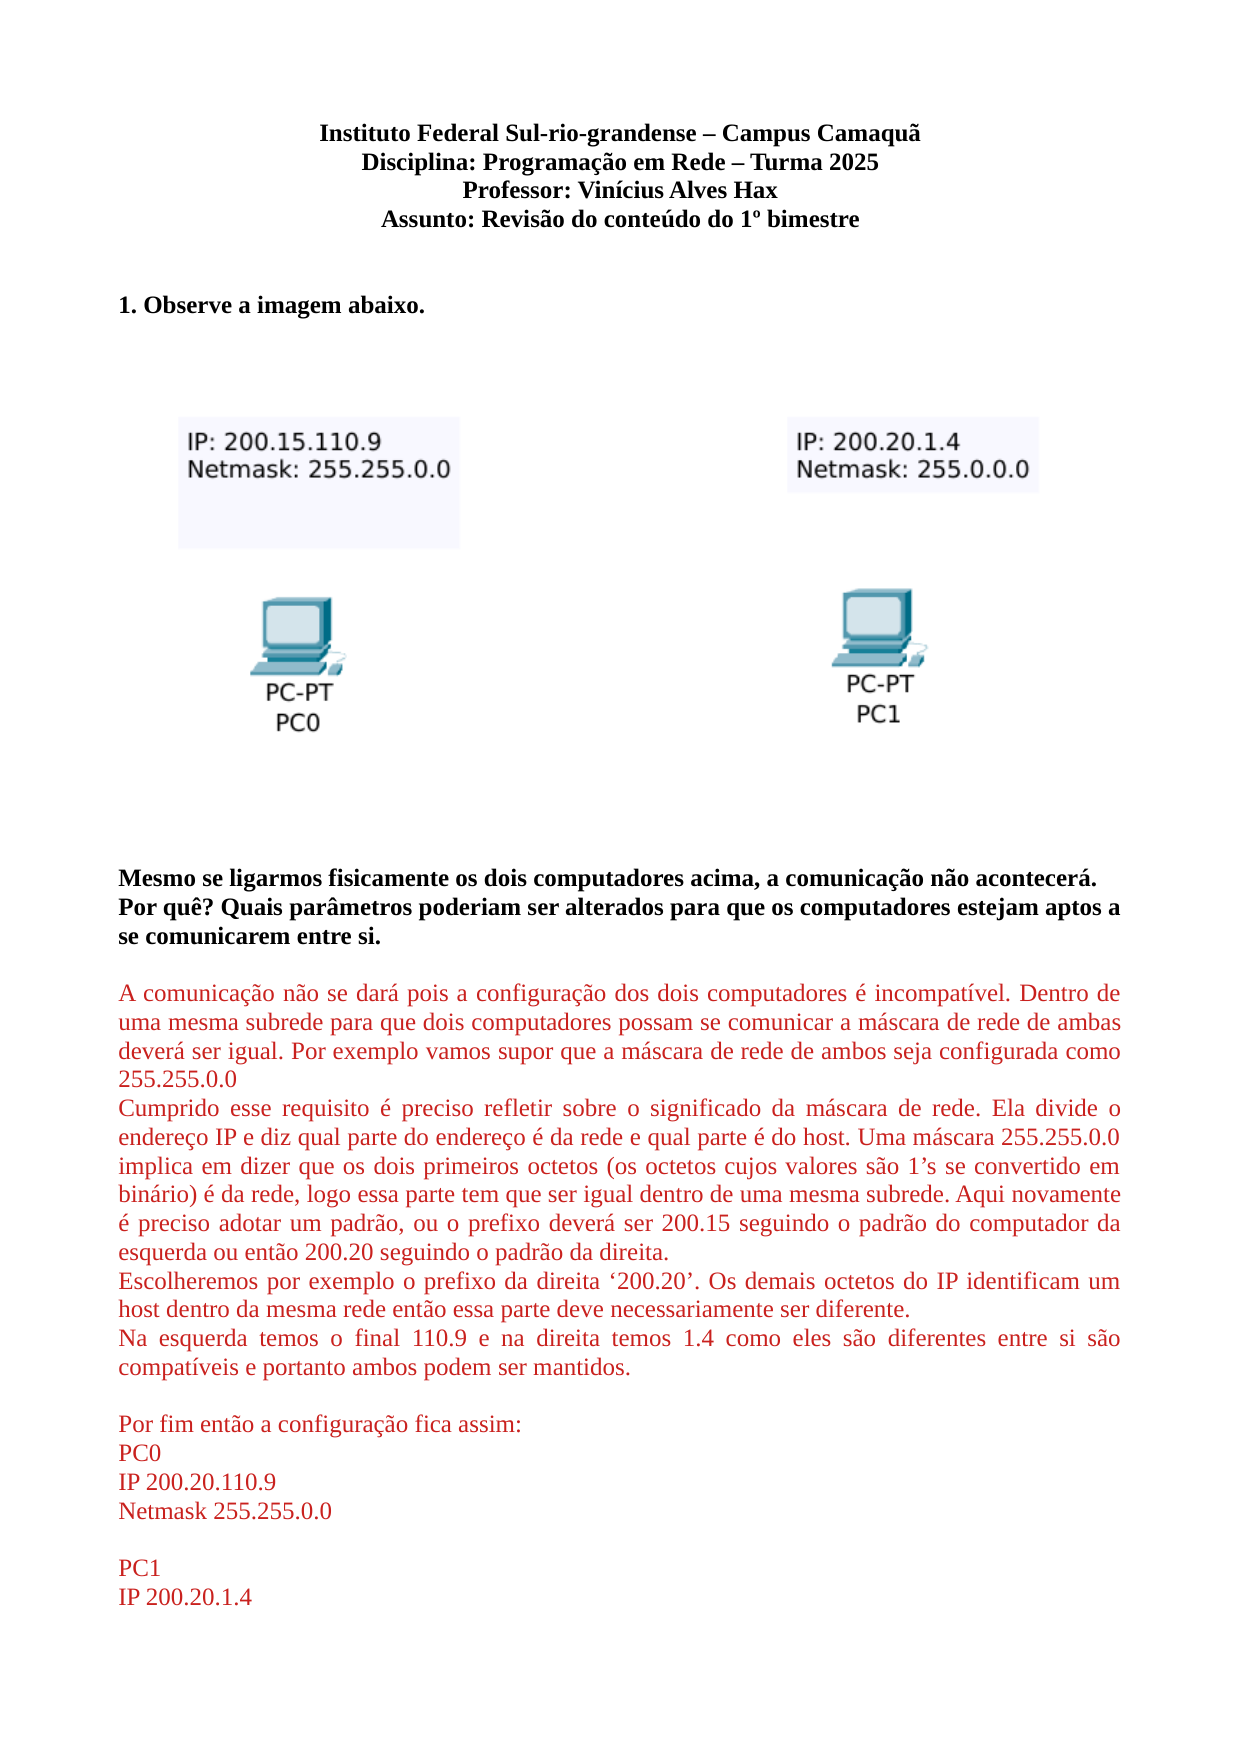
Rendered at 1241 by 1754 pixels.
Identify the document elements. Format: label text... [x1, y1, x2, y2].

text Escolheremos por exemplo o prefixo da direita ‘200.20’. Os demais octetos do IP identificam um host dentro da mesma rede então essa parte deve necessariamente ser diferente. [118, 1266, 1122, 1323]
text PC1 [118, 1553, 1122, 1582]
text PC0 [118, 1438, 1122, 1467]
text 1. Observe a imagem abaixo. [118, 291, 1122, 319]
text Professor: Vinícius Alves Hax [118, 176, 1122, 204]
text Instituto Federal Sul-rio-grandense – Campus Camaquã [118, 118, 1122, 147]
text Cumprido esse requisito é preciso refletir sobre o significado da máscara de rede. Ela divide o endereço IP e diz qual parte do endereço é da rede e qual parte é do host. Uma máscara 255.255.0.0 implica em dizer que os dois primeiros octetos (os octetos cujos valores são 1’s se convertido em binário) é da rede, logo essa parte tem que ser igual dentro de uma mesma subrede. Aqui novamente é preciso adotar um padrão, ou o prefixo deverá ser 200.15 seguindo o padrão do computador da esquerda ou então 200.20 seguindo o padrão da direita. [118, 1093, 1122, 1266]
text A comunicação não se dará pois a configuração dos dois computadores é incompatível. Dentro de uma mesma subrede para que dois computadores possam se comunicar a máscara de rede de ambas deverá ser igual. Por exemplo vamos supor que a máscara de rede de ambos seja configurada como 255.255.0.0 [118, 978, 1122, 1093]
text IP 200.20.110.9 [118, 1467, 1122, 1496]
text IP 200.20.1.4 [118, 1582, 1122, 1611]
text Assunto: Revisão do conteúdo do 1º bimestre [118, 204, 1122, 233]
text Na esquerda temos o final 110.9 e na direita temos 1.4 como eles são diferentes entre si são compatíveis e portanto ambos podem ser mantidos. [118, 1323, 1122, 1381]
picture [118, 338, 1123, 835]
text Por fim então a configuração fica assim: [118, 1409, 1122, 1438]
text Disciplina: Programação em Rede – Turma 2025 [118, 147, 1122, 176]
text Netmask 255.255.0.0 [118, 1496, 1122, 1524]
text Mesmo se ligarmos fisicamente os dois computadores acima, a comunicação não acontecerá. Por quê? Quais parâmetros poderiam ser alterados para que os computadores estejam aptos a se comunicarem entre si. [118, 863, 1122, 949]
